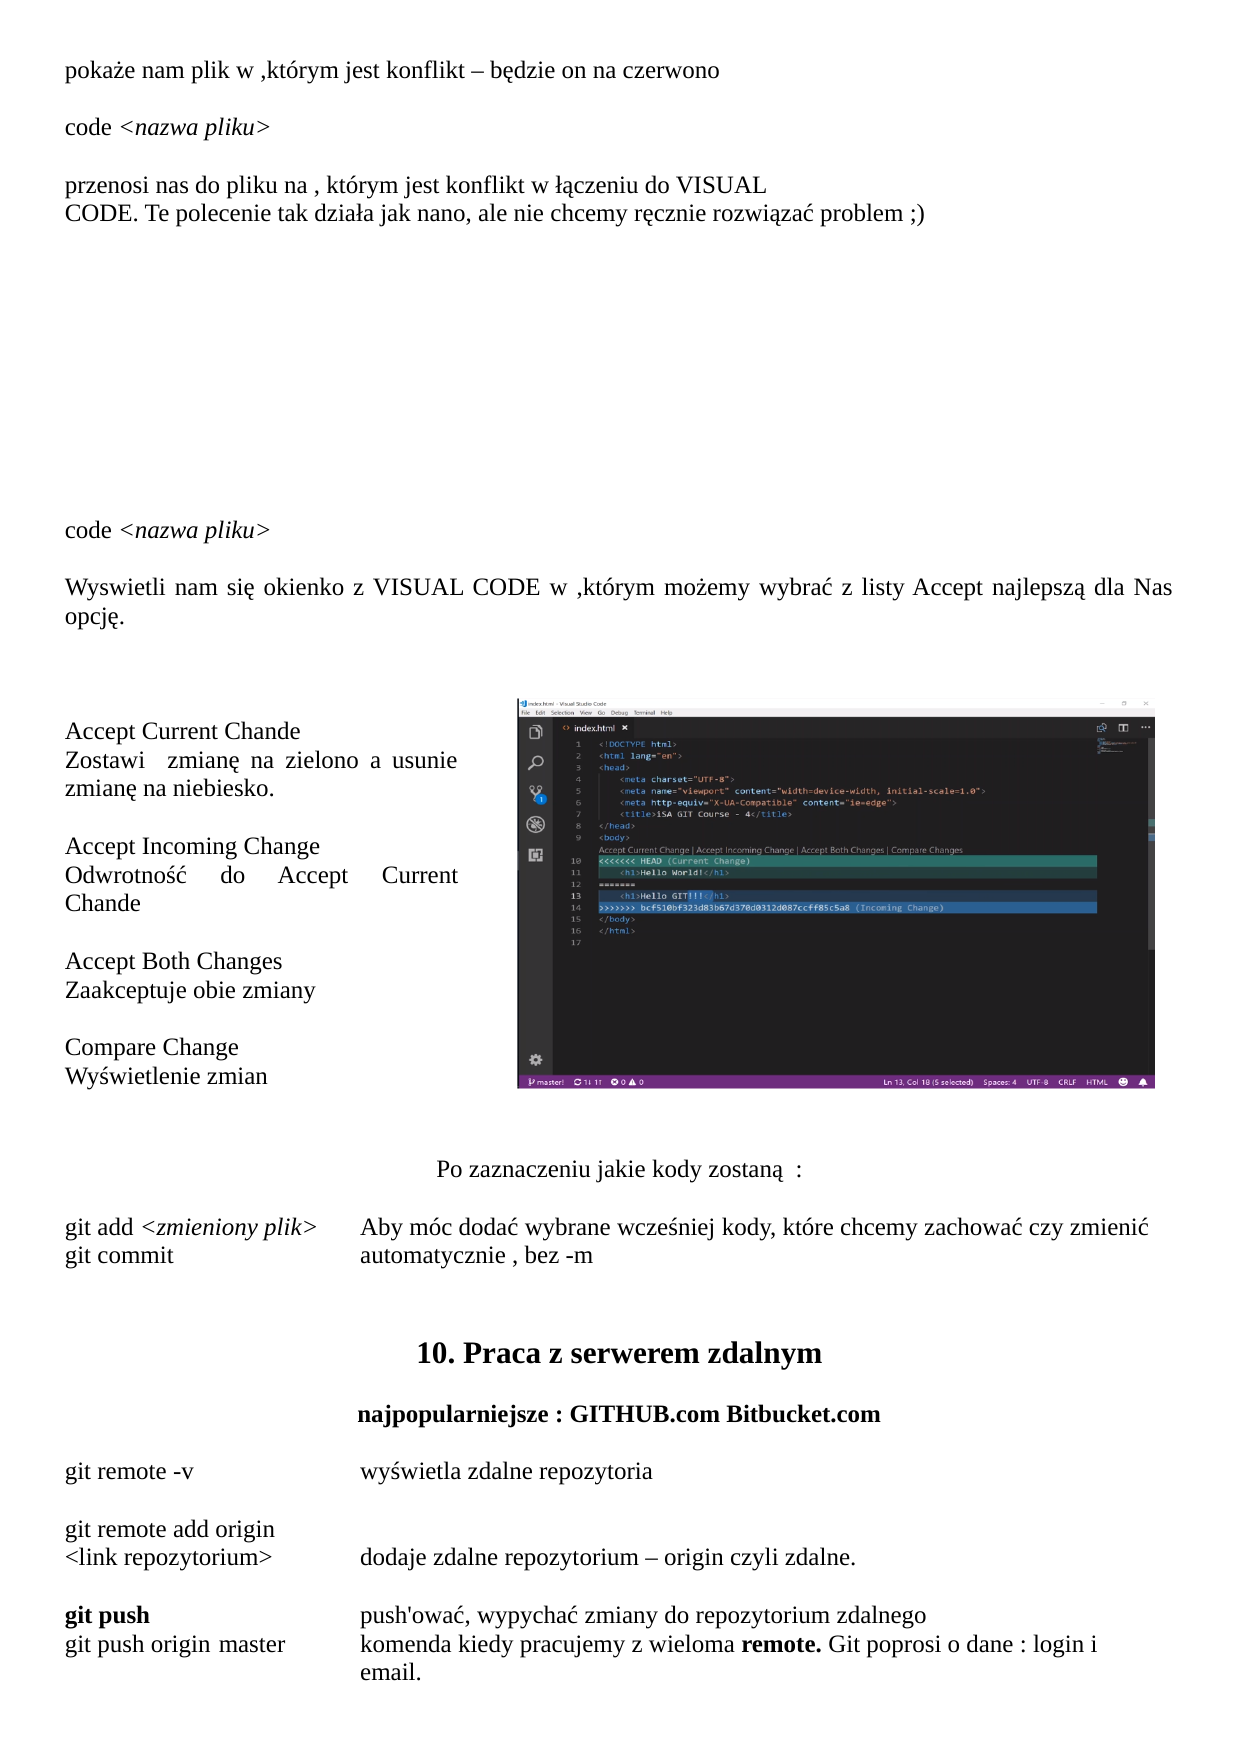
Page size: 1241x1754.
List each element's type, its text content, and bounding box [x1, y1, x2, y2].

text Wyświetlenie zmian [64, 1061, 1174, 1090]
text <link repozytorium> dodaje zdalne repozytorium – origin czyli zdalne. [64, 1542, 1174, 1571]
text git push push'ować, wypychać zmiany do repozytorium zdalnego [64, 1600, 1174, 1629]
text [1155, 946, 1174, 975]
text pokaże nam plik w ,którym jest konflikt – będzie on na czerwono [64, 55, 1174, 83]
text Zaakceptuje obie zmiany [64, 975, 517, 1003]
text najpopularniejsze : GITHUB.com Bitbucket.com [64, 1399, 1174, 1427]
text Accept Current Chande [64, 716, 517, 745]
text code <nazwa pliku> [64, 112, 1174, 141]
text code <nazwa pliku> [64, 515, 1174, 543]
picture [517, 697, 1155, 1089]
text Zostawi zmianę na zielono a usunie zmianę na niebiesko. [64, 745, 517, 802]
text [1155, 831, 1174, 860]
text Compare Change [64, 1032, 517, 1061]
text Accept Incoming Change [64, 831, 517, 860]
text [1155, 1032, 1174, 1061]
text Accept Both Changes [64, 946, 517, 975]
text przenosi nas do pliku na , którym jest konflikt w łączeniu do VISUAL [64, 170, 1174, 198]
text [1155, 860, 1174, 917]
text git commit automatycznie , bez -m [64, 1241, 1174, 1269]
text Wyswietli nam się okienko z VISUAL CODE w ,którym możemy wybrać z listy Accept najlepszą dla Nas opcję. [64, 572, 1174, 630]
text CODE. Te polecenie tak działa jak nano, ale nie chcemy ręcznie rozwiązać problem ;) [64, 198, 1174, 227]
text Odwrotność do Accept Current Chande [64, 860, 517, 917]
text [1155, 716, 1174, 745]
text git remote -v wyświetla zdalne repozytoria [64, 1456, 1174, 1485]
text Po zaznaczeniu jakie kody zostaną : [64, 1154, 1174, 1183]
text git add <zmieniony plik> Aby móc dodać wybrane wcześniej kody, które chcemy zachować czy zmienić [64, 1212, 1174, 1241]
text git remote add origin [64, 1514, 1174, 1542]
text 10. Praca z serwerem zdalnym [64, 1334, 1174, 1370]
text [1155, 975, 1174, 1003]
text git push origin master komenda kiedy pracujemy z wieloma remote. Git poprosi o dane : login i email. [64, 1629, 1174, 1686]
